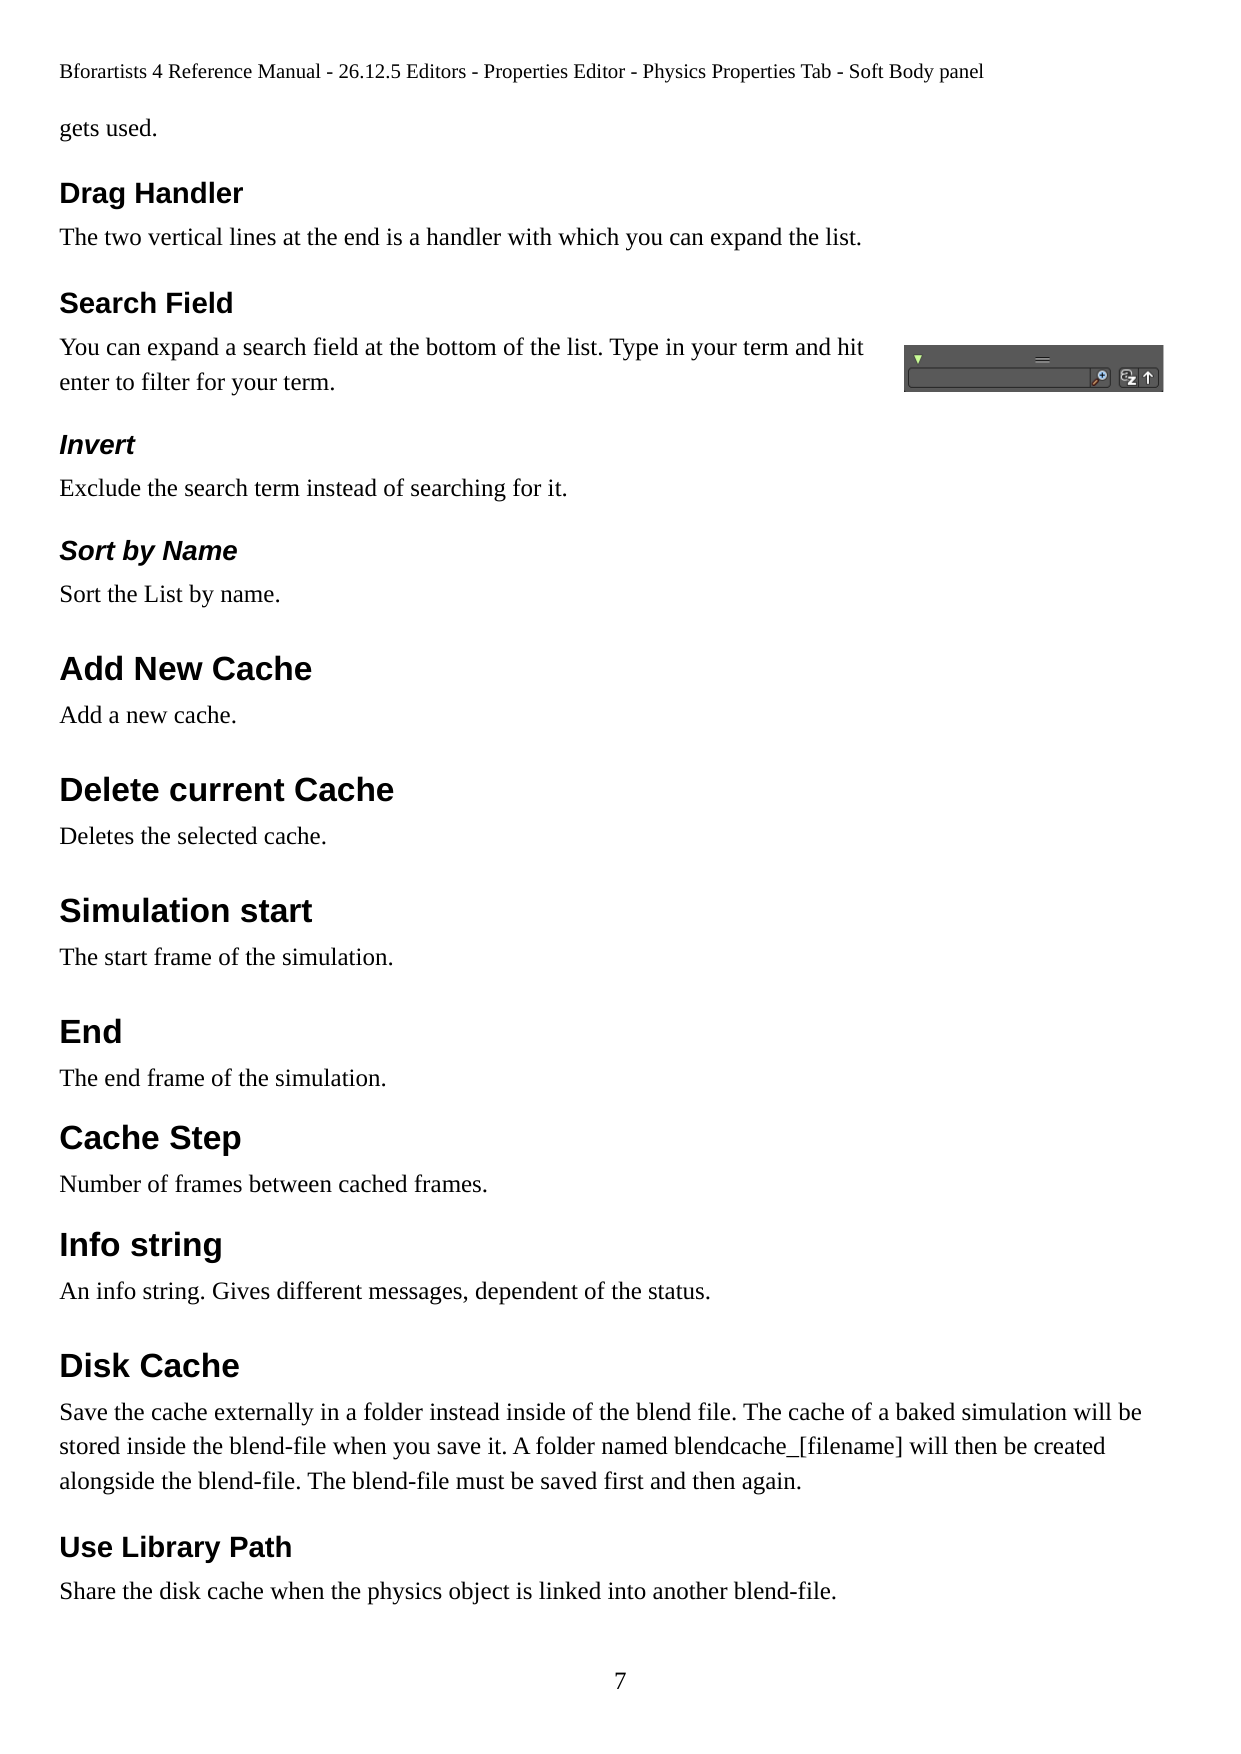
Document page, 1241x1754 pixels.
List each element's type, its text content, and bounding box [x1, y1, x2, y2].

subtitle End [59, 1012, 1181, 1050]
text gets used. [59, 113, 1181, 141]
text Save the cache externally in a folder instead inside of the blend file. The cache of a baked simulation will be stored inside the blend-file when you save it. A folder named blendcache_[filename] will then be created alongside the blend-file. The blend-file must be saved first and then again. [59, 1397, 1181, 1494]
text You can expand a search field at the bottom of the list. Type in your term and hit enter to filter for your term. [59, 332, 1181, 396]
subtitle Search Field [59, 286, 1181, 320]
text The end frame of the simulation. [59, 1063, 1181, 1092]
text Sort the List by name. [59, 579, 1181, 607]
subtitle Delete current Cache [59, 770, 1181, 808]
picture [904, 345, 1164, 392]
text The start frame of the simulation. [59, 942, 1181, 971]
subtitle Disk Cache [59, 1346, 1181, 1384]
text Exclude the search term instead of searching for it. [59, 473, 1181, 502]
subtitle Simulation start [59, 891, 1181, 929]
subtitle Info string [59, 1225, 1181, 1263]
text The two vertical lines at the end is a handler with which you can expand the list. [59, 222, 1181, 251]
text Deletes the selected cache. [59, 821, 1181, 849]
text Share the disk cache when the physics object is linked into another blend-file. [59, 1576, 1181, 1604]
subtitle Invert [59, 428, 1181, 460]
subtitle Add New Cache [59, 649, 1181, 687]
text An info string. Gives different messages, dependent of the status. [59, 1276, 1181, 1304]
text Number of frames between cached frames. [59, 1169, 1181, 1198]
text Add a new cache. [59, 700, 1181, 728]
subtitle Cache Step [59, 1118, 1181, 1157]
subtitle Sort by Name [59, 534, 1181, 566]
subtitle Use Library Path [59, 1529, 1181, 1563]
subtitle Drag Handler [59, 176, 1181, 210]
